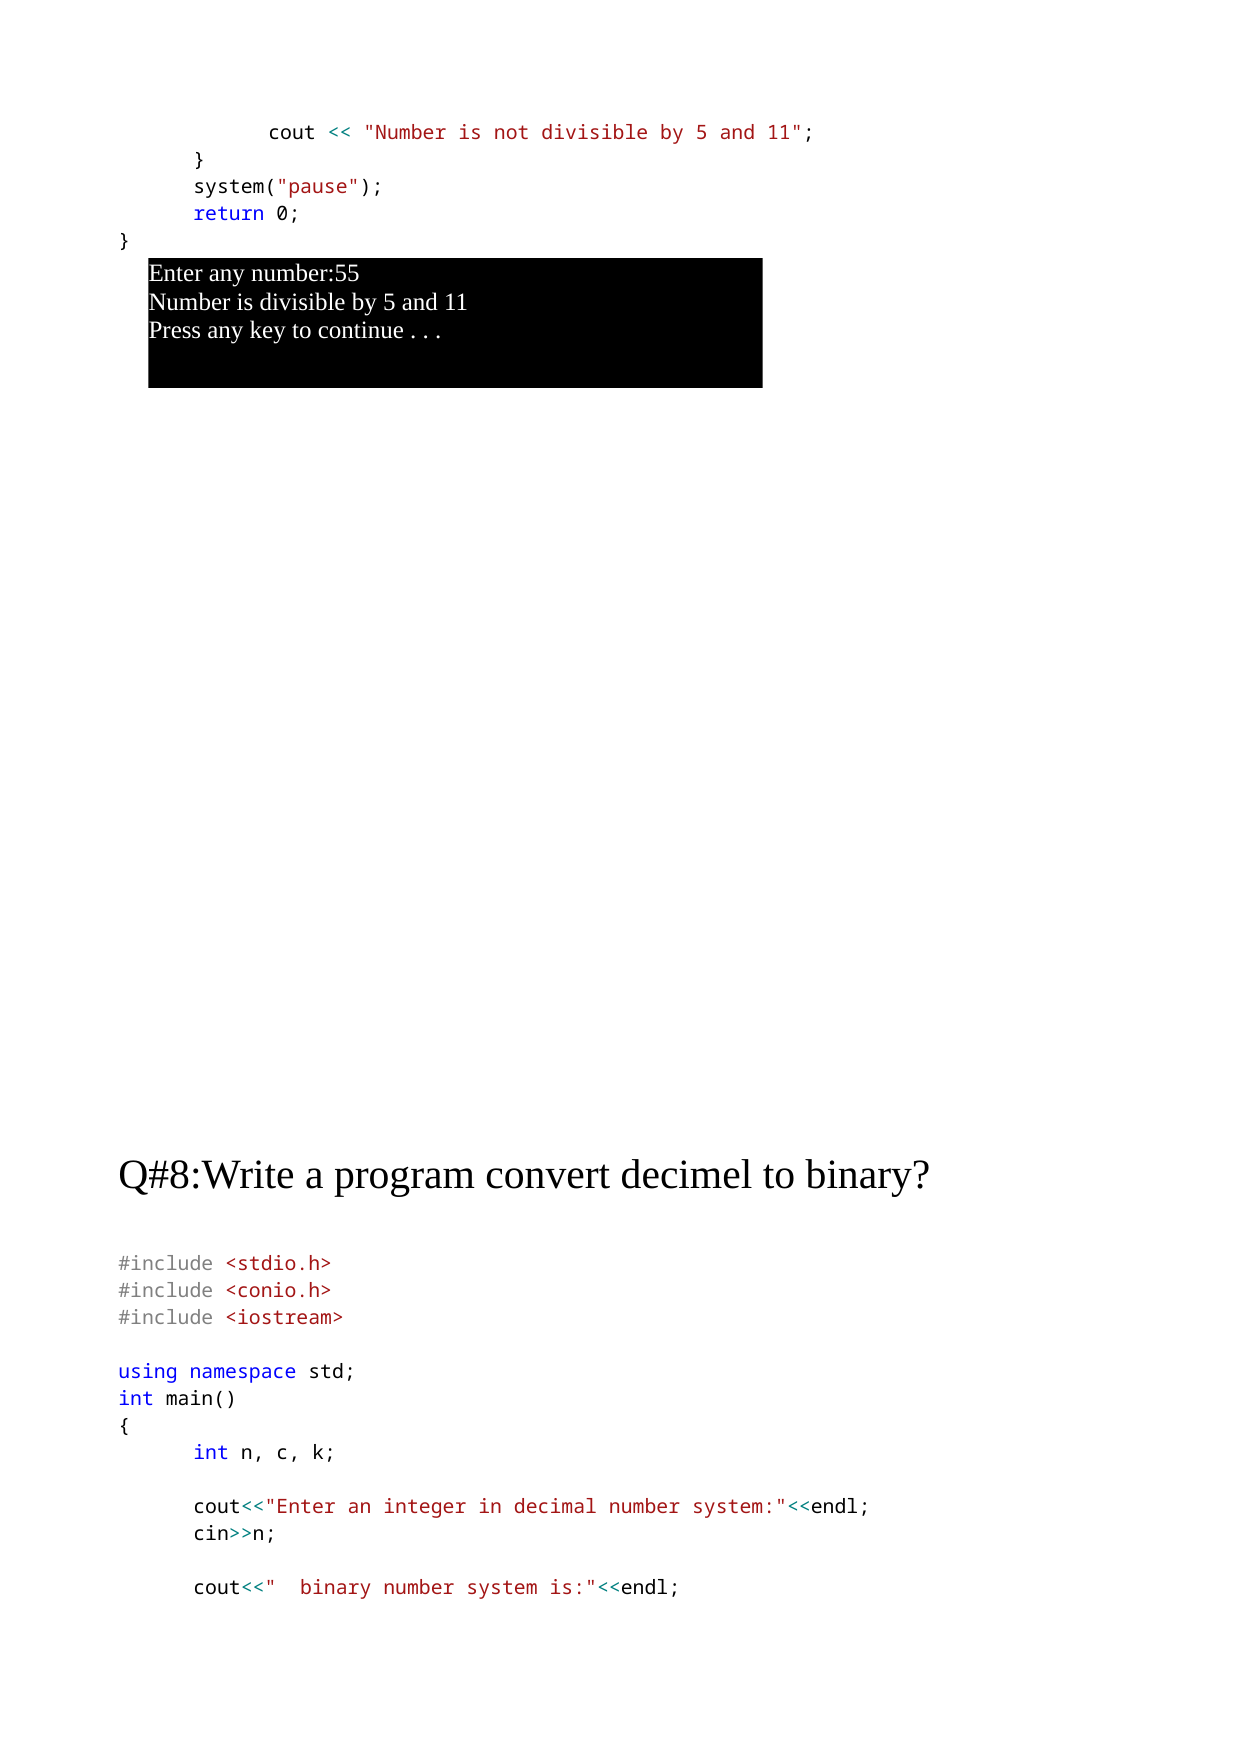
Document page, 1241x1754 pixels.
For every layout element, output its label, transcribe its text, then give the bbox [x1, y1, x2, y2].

text #include <stdio.h> [118, 1250, 1122, 1277]
text return 0; [118, 199, 1122, 226]
text cout << "Number is not divisible by 5 and 11"; [118, 118, 1122, 145]
text { [118, 1412, 1122, 1438]
text } [118, 145, 1122, 172]
text system("pause"); [118, 172, 1122, 199]
text cout<<" binary number system is:"<<endl; [118, 1573, 1122, 1600]
text } [118, 226, 1122, 253]
text using namespace std; [118, 1358, 1122, 1384]
text cin>>n; [118, 1519, 1122, 1546]
text int n, c, k; [118, 1438, 1122, 1466]
text cout<<"Enter an integer in decimal number system:"<<endl; [118, 1492, 1122, 1519]
text #include <iostream> [118, 1304, 1122, 1331]
text #include <conio.h> [118, 1277, 1122, 1304]
text int main() [118, 1384, 1122, 1412]
text Q#8:Write a program convert decimel to binary? [118, 1149, 1122, 1197]
